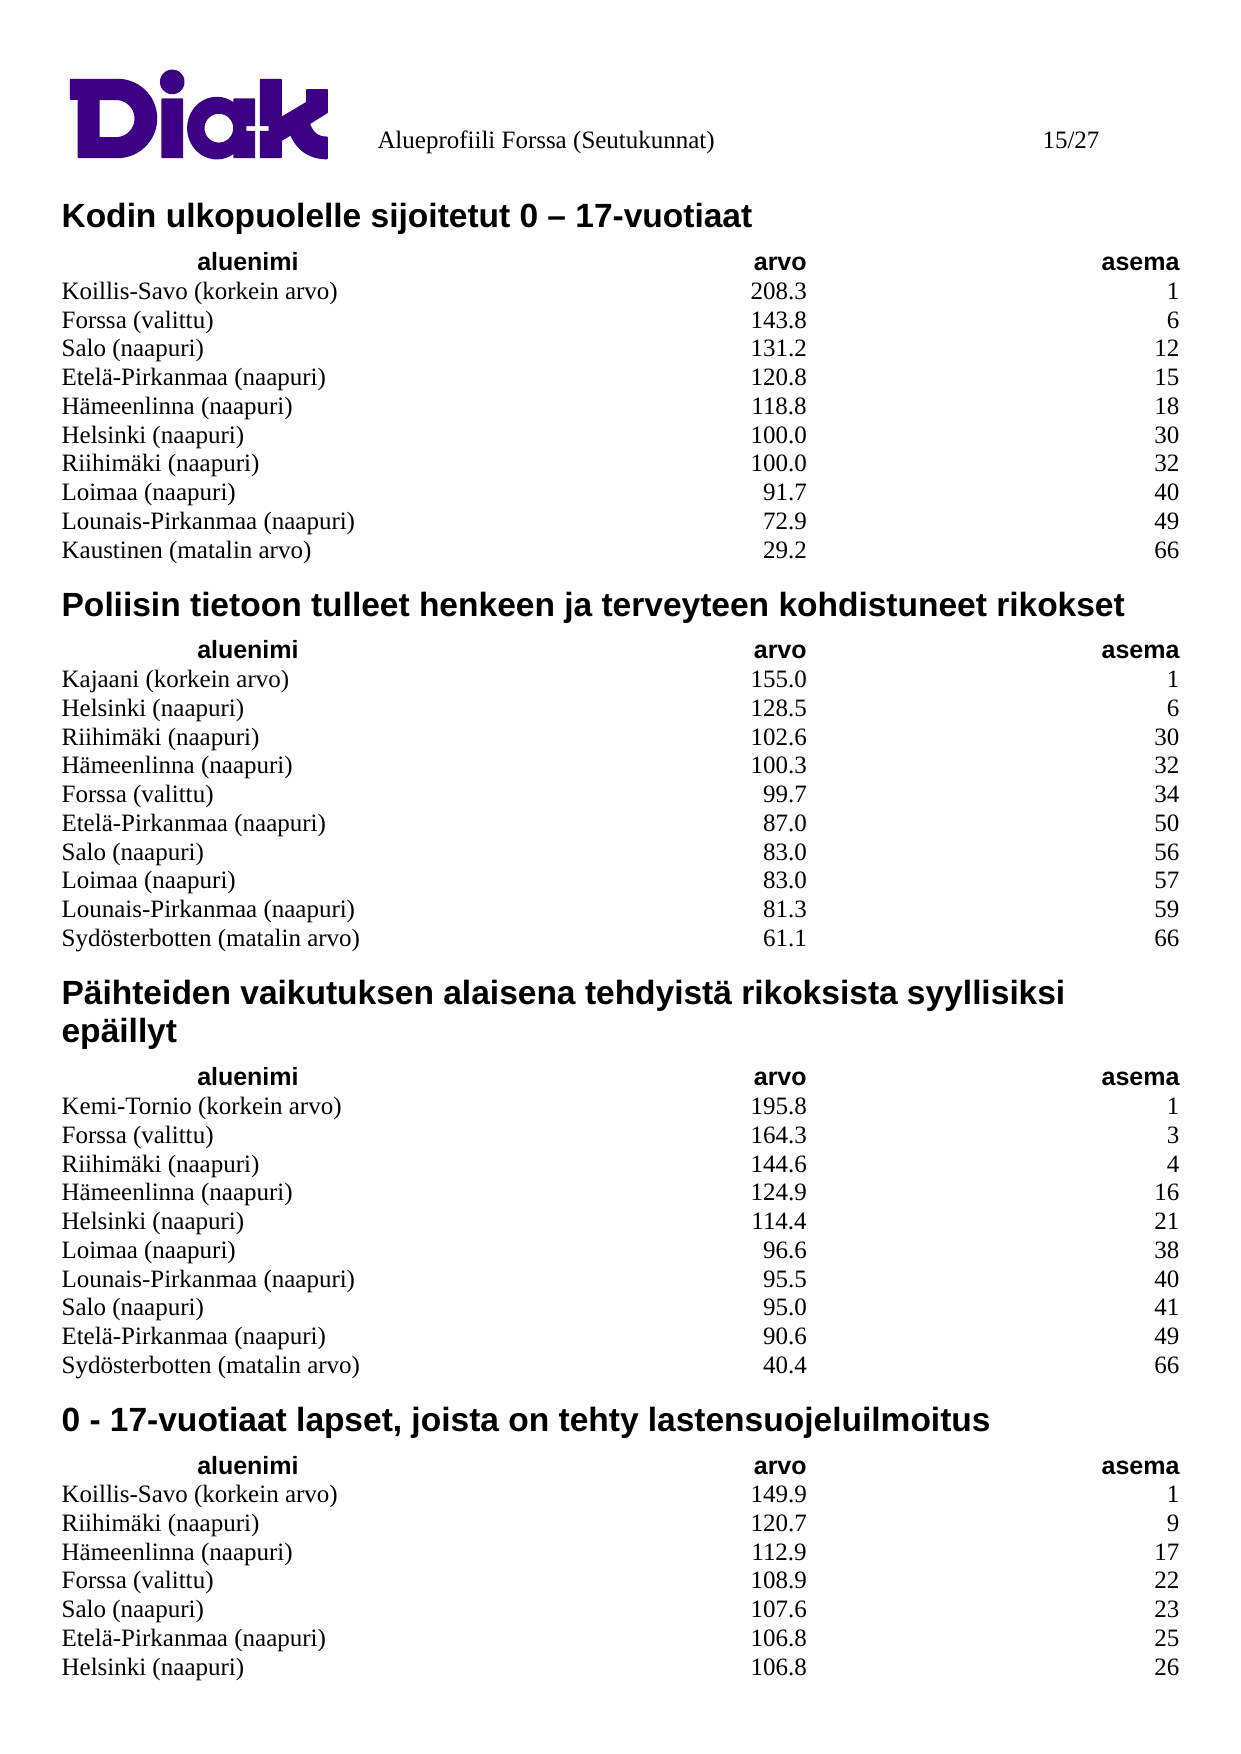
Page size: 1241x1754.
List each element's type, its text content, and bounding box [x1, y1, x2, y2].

table_cell Etelä-Pirkanmaa (naapuri) [61, 362, 434, 391]
table_cell 96.6 [434, 1235, 806, 1264]
table_cell 3 [806, 1120, 1179, 1149]
table_cell 49 [806, 1321, 1179, 1350]
table_cell Lounais-Pirkanmaa (naapuri) [61, 1264, 434, 1292]
table_cell 95.0 [434, 1293, 806, 1321]
table_cell 40.4 [434, 1350, 806, 1379]
table_cell Koillis-Savo (korkein arvo) [61, 276, 434, 305]
table_cell 1 [806, 1479, 1179, 1508]
table_cell Kaustinen (matalin arvo) [61, 535, 434, 563]
table_cell 124.9 [434, 1178, 806, 1206]
table_cell 56 [806, 837, 1179, 866]
table_header asema [806, 1063, 1179, 1091]
table_cell 6 [806, 305, 1179, 333]
table_cell 102.6 [434, 722, 806, 751]
table_cell Hämeenlinna (naapuri) [61, 751, 434, 779]
table_cell 81.3 [434, 894, 806, 923]
table_cell 40 [806, 477, 1179, 506]
table_cell 195.8 [434, 1091, 806, 1120]
table_cell 112.9 [434, 1537, 806, 1566]
table_cell Forssa (valittu) [61, 1566, 434, 1594]
table_cell Koillis-Savo (korkein arvo) [61, 1479, 434, 1508]
table_cell 100.3 [434, 751, 806, 779]
table_cell 30 [806, 420, 1179, 448]
subtitle Kodin ulkopuolelle sijoitetut 0 – 17-vuotiaat [61, 196, 1179, 235]
table_cell 32 [806, 751, 1179, 779]
table_cell 164.3 [434, 1120, 806, 1149]
table_cell Salo (naapuri) [61, 1594, 434, 1623]
table_cell 131.2 [434, 334, 806, 362]
table_cell Sydösterbotten (matalin arvo) [61, 1350, 434, 1379]
table_cell 59 [806, 894, 1179, 923]
table_cell 90.6 [434, 1321, 806, 1350]
table_header aluenimi [61, 1063, 434, 1091]
table_header asema [806, 247, 1179, 276]
table_header aluenimi [61, 247, 434, 276]
table_cell Helsinki (naapuri) [61, 1206, 434, 1235]
table_cell 26 [806, 1652, 1179, 1681]
table_cell 155.0 [434, 664, 806, 693]
table_cell 29.2 [434, 535, 806, 563]
table_cell Riihimäki (naapuri) [61, 1508, 434, 1537]
table_cell 38 [806, 1235, 1179, 1264]
table_header asema [806, 1451, 1179, 1479]
table_cell 87.0 [434, 808, 806, 837]
table_cell Riihimäki (naapuri) [61, 1149, 434, 1177]
table_cell 41 [806, 1293, 1179, 1321]
table_cell 100.0 [434, 420, 806, 448]
table_header arvo [434, 636, 806, 664]
table_cell Lounais-Pirkanmaa (naapuri) [61, 506, 434, 535]
table_cell 99.7 [434, 779, 806, 808]
table_cell Etelä-Pirkanmaa (naapuri) [61, 1321, 434, 1350]
table_cell Helsinki (naapuri) [61, 1652, 434, 1681]
subtitle Päihteiden vaikutuksen alaisena tehdyistä rikoksista syyllisiksi epäillyt [61, 973, 1179, 1050]
table_cell Hämeenlinna (naapuri) [61, 391, 434, 420]
table_cell Salo (naapuri) [61, 334, 434, 362]
table_cell Kemi-Tornio (korkein arvo) [61, 1091, 434, 1120]
table_cell Forssa (valittu) [61, 779, 434, 808]
table_cell 106.8 [434, 1652, 806, 1681]
table_cell Etelä-Pirkanmaa (naapuri) [61, 808, 434, 837]
table_cell 17 [806, 1537, 1179, 1566]
table_cell 91.7 [434, 477, 806, 506]
table_cell 128.5 [434, 693, 806, 722]
table_cell 120.7 [434, 1508, 806, 1537]
table_cell 95.5 [434, 1264, 806, 1292]
table_cell 114.4 [434, 1206, 806, 1235]
table_cell 30 [806, 722, 1179, 751]
table_cell 120.8 [434, 362, 806, 391]
table_cell 57 [806, 866, 1179, 894]
table_cell Forssa (valittu) [61, 1120, 434, 1149]
table_cell Etelä-Pirkanmaa (naapuri) [61, 1623, 434, 1652]
table_cell 66 [806, 1350, 1179, 1379]
table_cell Salo (naapuri) [61, 1293, 434, 1321]
table_cell Hämeenlinna (naapuri) [61, 1178, 434, 1206]
table_cell 12 [806, 334, 1179, 362]
table_cell 106.8 [434, 1623, 806, 1652]
table_cell 66 [806, 923, 1179, 952]
table_header asema [806, 636, 1179, 664]
table_cell Hämeenlinna (naapuri) [61, 1537, 434, 1566]
table_cell 83.0 [434, 866, 806, 894]
table_cell 16 [806, 1178, 1179, 1206]
table_cell 1 [806, 276, 1179, 305]
table_cell 32 [806, 449, 1179, 477]
table_header arvo [434, 1063, 806, 1091]
table_cell 9 [806, 1508, 1179, 1537]
table_cell 143.8 [434, 305, 806, 333]
table_cell Sydösterbotten (matalin arvo) [61, 923, 434, 952]
table_cell Helsinki (naapuri) [61, 420, 434, 448]
table_cell Riihimäki (naapuri) [61, 722, 434, 751]
table_cell 40 [806, 1264, 1179, 1292]
table_cell Forssa (valittu) [61, 305, 434, 333]
table_cell Salo (naapuri) [61, 837, 434, 866]
table_cell Lounais-Pirkanmaa (naapuri) [61, 894, 434, 923]
subtitle 0 - 17-vuotiaat lapset, joista on tehty lastensuojeluilmoitus [61, 1399, 1179, 1438]
table_cell 118.8 [434, 391, 806, 420]
table_cell 21 [806, 1206, 1179, 1235]
table_cell Loimaa (naapuri) [61, 477, 434, 506]
table_cell 4 [806, 1149, 1179, 1177]
table_cell 6 [806, 693, 1179, 722]
subtitle Poliisin tietoon tulleet henkeen ja terveyteen kohdistuneet rikokset [61, 584, 1179, 623]
table_cell 1 [806, 1091, 1179, 1120]
table_cell 22 [806, 1566, 1179, 1594]
table_cell Kajaani (korkein arvo) [61, 664, 434, 693]
table_cell 108.9 [434, 1566, 806, 1594]
table_cell 23 [806, 1594, 1179, 1623]
table_cell 34 [806, 779, 1179, 808]
table_cell 107.6 [434, 1594, 806, 1623]
table_cell 100.0 [434, 449, 806, 477]
table_header aluenimi [61, 1451, 434, 1479]
table_cell 208.3 [434, 276, 806, 305]
table_cell 25 [806, 1623, 1179, 1652]
table_cell 72.9 [434, 506, 806, 535]
table_cell Riihimäki (naapuri) [61, 449, 434, 477]
table_cell 144.6 [434, 1149, 806, 1177]
table_cell 83.0 [434, 837, 806, 866]
table_cell 49 [806, 506, 1179, 535]
table_cell 50 [806, 808, 1179, 837]
table_cell 66 [806, 535, 1179, 563]
table_cell 61.1 [434, 923, 806, 952]
table_header aluenimi [61, 636, 434, 664]
table_header arvo [434, 1451, 806, 1479]
table_cell 15 [806, 362, 1179, 391]
table_cell Loimaa (naapuri) [61, 1235, 434, 1264]
table_cell Loimaa (naapuri) [61, 866, 434, 894]
table_cell Helsinki (naapuri) [61, 693, 434, 722]
table_cell 149.9 [434, 1479, 806, 1508]
table_header arvo [434, 247, 806, 276]
table_cell 18 [806, 391, 1179, 420]
table_cell 1 [806, 664, 1179, 693]
